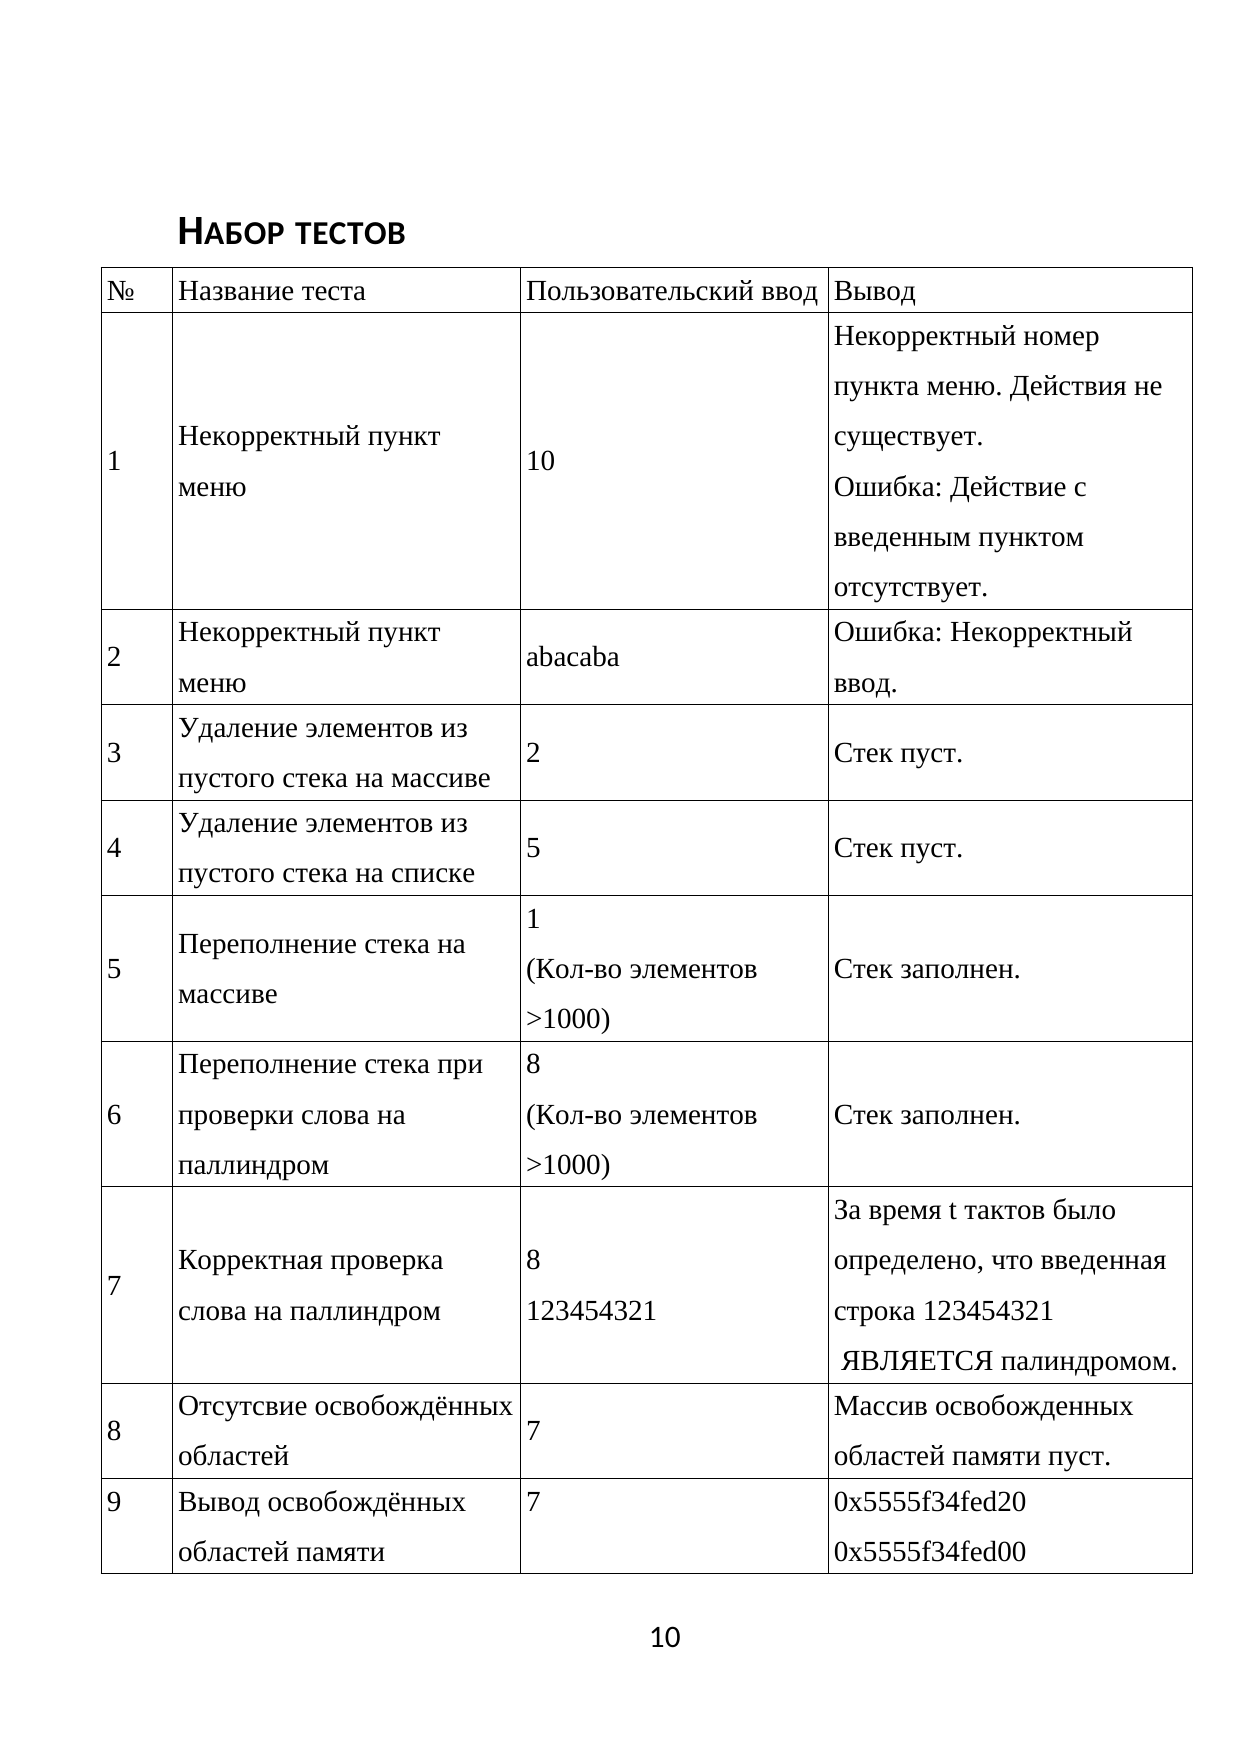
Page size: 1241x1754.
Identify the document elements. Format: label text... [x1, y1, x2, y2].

table_cell abacaba [521, 610, 828, 704]
table_cell 7 [102, 1187, 172, 1382]
table_cell За время t тактов было определено, что введенная строка 123454321 ЯВЛЯЕТСЯ палиндромом. [829, 1187, 1192, 1382]
table_cell 3 [102, 705, 172, 799]
table_cell Переполнение стека на массиве [173, 896, 520, 1041]
table_cell Ошибка: Некорректный ввод. [829, 610, 1192, 704]
table_cell Стек пуст. [829, 705, 1192, 799]
table_cell 2 [521, 705, 828, 799]
table_cell 7 [521, 1479, 828, 1573]
table_cell Вывод освобождённых областей памяти [173, 1479, 520, 1573]
table_cell Стек заполнен. [829, 1042, 1192, 1186]
table_cell 2 [102, 610, 172, 704]
table_cell 7 [521, 1384, 828, 1478]
table_cell 4 [102, 801, 172, 895]
table_cell 0x5555f34fed20 0x5555f34fed00 [829, 1479, 1192, 1573]
table_cell Корректная проверка слова на паллиндром [173, 1187, 520, 1382]
table_cell 9 [102, 1479, 172, 1573]
table_cell Стек пуст. [829, 801, 1192, 895]
table_cell 8 [102, 1384, 172, 1478]
table_cell Некорректный номер пункта меню. Действия не существует. Ошибка: Действие с введенным пунктом отсутствует. [829, 313, 1192, 609]
table_header Вывод [829, 268, 1192, 312]
table_cell 5 [102, 896, 172, 1041]
table_cell Массив освобожденных областей памяти пуст. [829, 1384, 1192, 1478]
table_cell Некорректный пункт меню [173, 313, 520, 609]
table_cell 8 123454321 [521, 1187, 828, 1382]
table_cell 1 (Кол-во элементов >1000) [521, 896, 828, 1041]
table_cell 6 [102, 1042, 172, 1186]
table_cell Переполнение стека при проверки слова на паллиндром [173, 1042, 520, 1186]
table_header № [102, 268, 172, 312]
table_header Пользовательский ввод [521, 268, 828, 312]
table_cell 8 (Кол-во элементов >1000) [521, 1042, 828, 1186]
table_cell Стек заполнен. [829, 896, 1192, 1041]
table_cell Отсутсвие освобождённых областей [173, 1384, 520, 1478]
table_header Название теста [173, 268, 520, 312]
table_cell Удаление элементов из пустого стека на массиве [173, 705, 520, 799]
table_cell 5 [521, 801, 828, 895]
table_cell Некорректный пункт меню [173, 610, 520, 704]
subtitle Набор тестов [177, 204, 1152, 255]
table_cell 10 [521, 313, 828, 609]
table_cell 1 [102, 313, 172, 609]
table_cell Удаление элементов из пустого стека на списке [173, 801, 520, 895]
